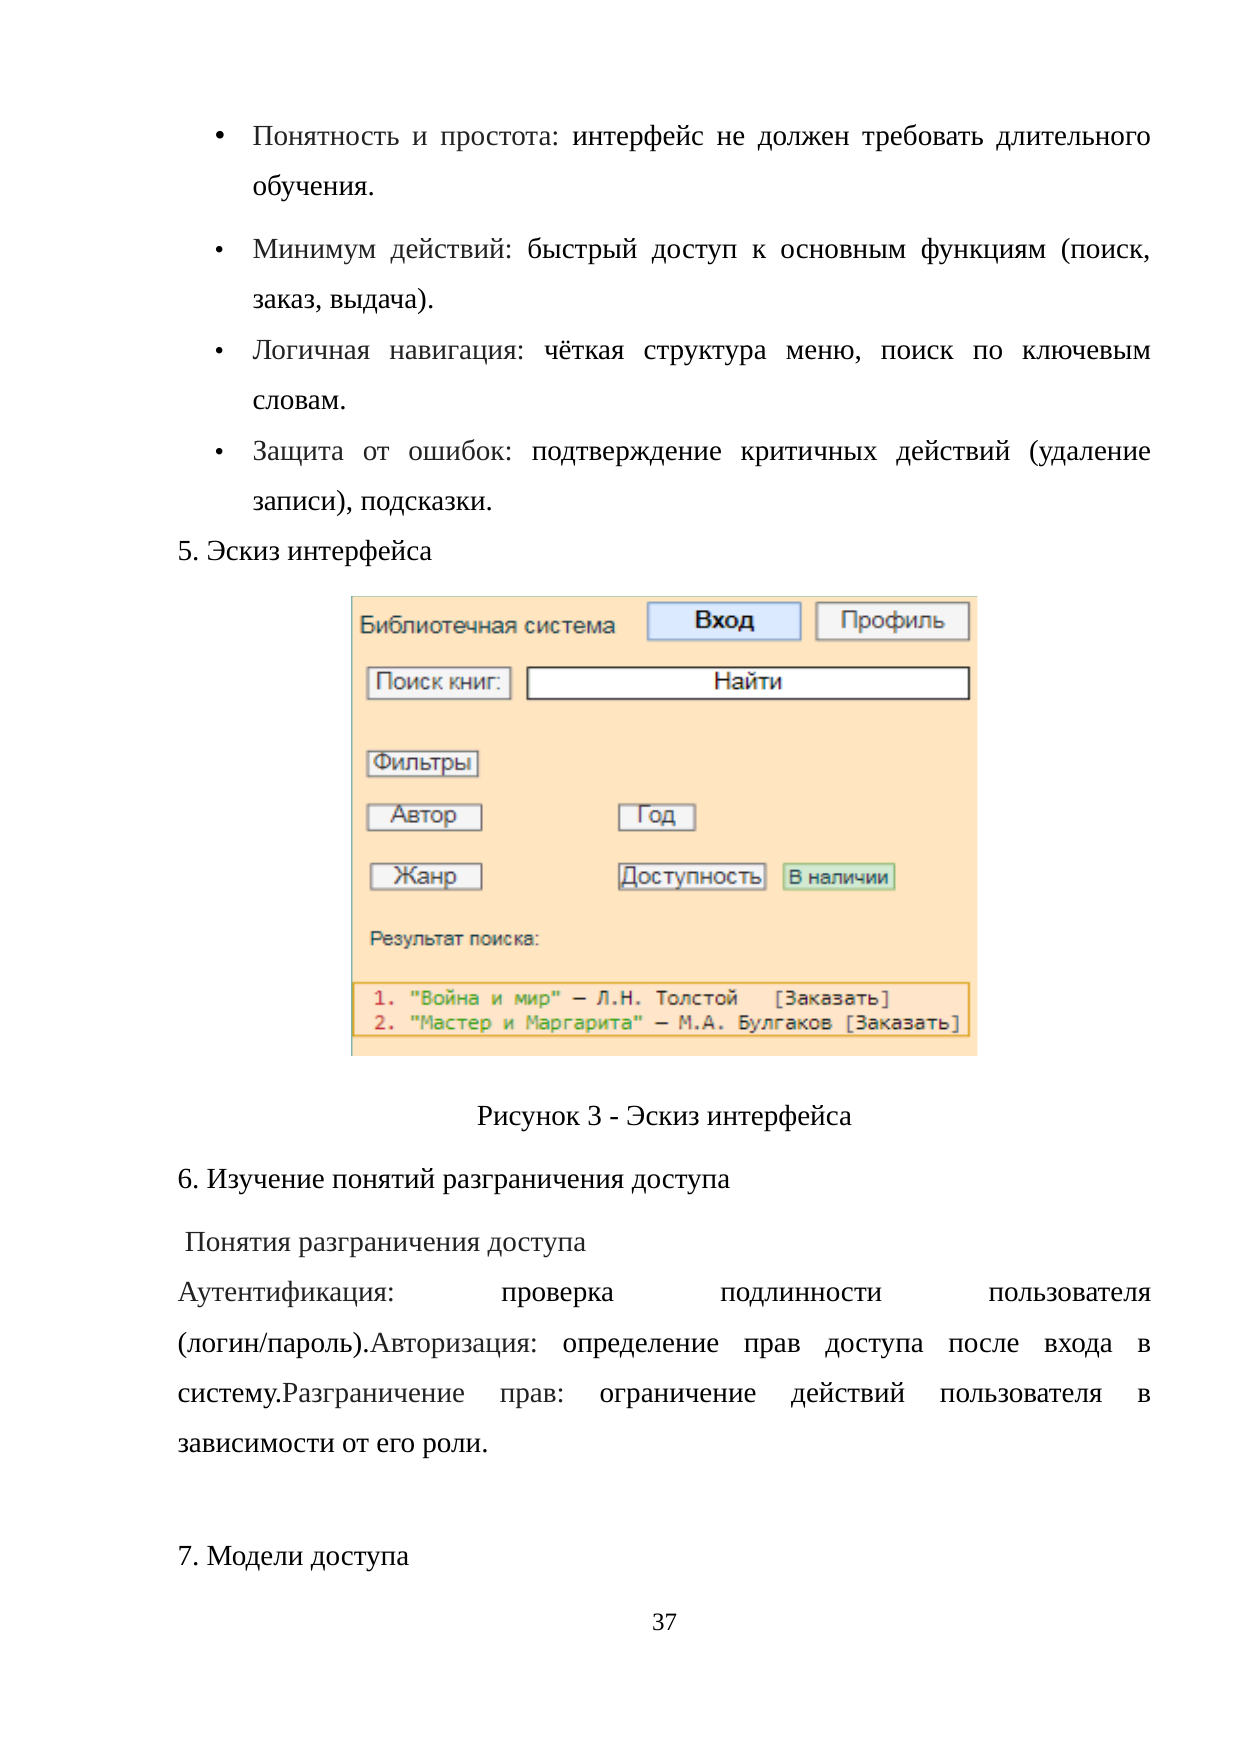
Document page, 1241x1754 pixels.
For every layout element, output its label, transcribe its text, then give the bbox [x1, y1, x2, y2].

text 6. Изучение понятий разграничения доступа [177, 1161, 1152, 1195]
list Логичная навигация: чёткая структура меню, поиск по ключевым словам. [215, 332, 1152, 416]
list Понятность и простота: интерфейс не должен требовать длительного обучения. [215, 118, 1152, 202]
picture [351, 596, 978, 1056]
text Рисунок 3 - Эскиз интерфейса [177, 1098, 1152, 1132]
list Минимум действий: быстрый доступ к основным функциям (поиск, заказ, выдача). [215, 231, 1152, 315]
text 7. Модели доступа [177, 1538, 1152, 1572]
text Аутентификация: проверка подлинности пользователя (логин/пароль).Авторизация: определение прав доступа после входа в систему.Разграничение прав: ограничение действий пользователя в зависимости от его роли. [177, 1274, 1152, 1459]
text Понятия разграничения доступа [177, 1224, 1152, 1258]
list Защита от ошибок: подтверждение критичных действий (удаление записи), подсказки. [215, 433, 1152, 516]
text 5. Эскиз интерфейса [177, 533, 1152, 567]
